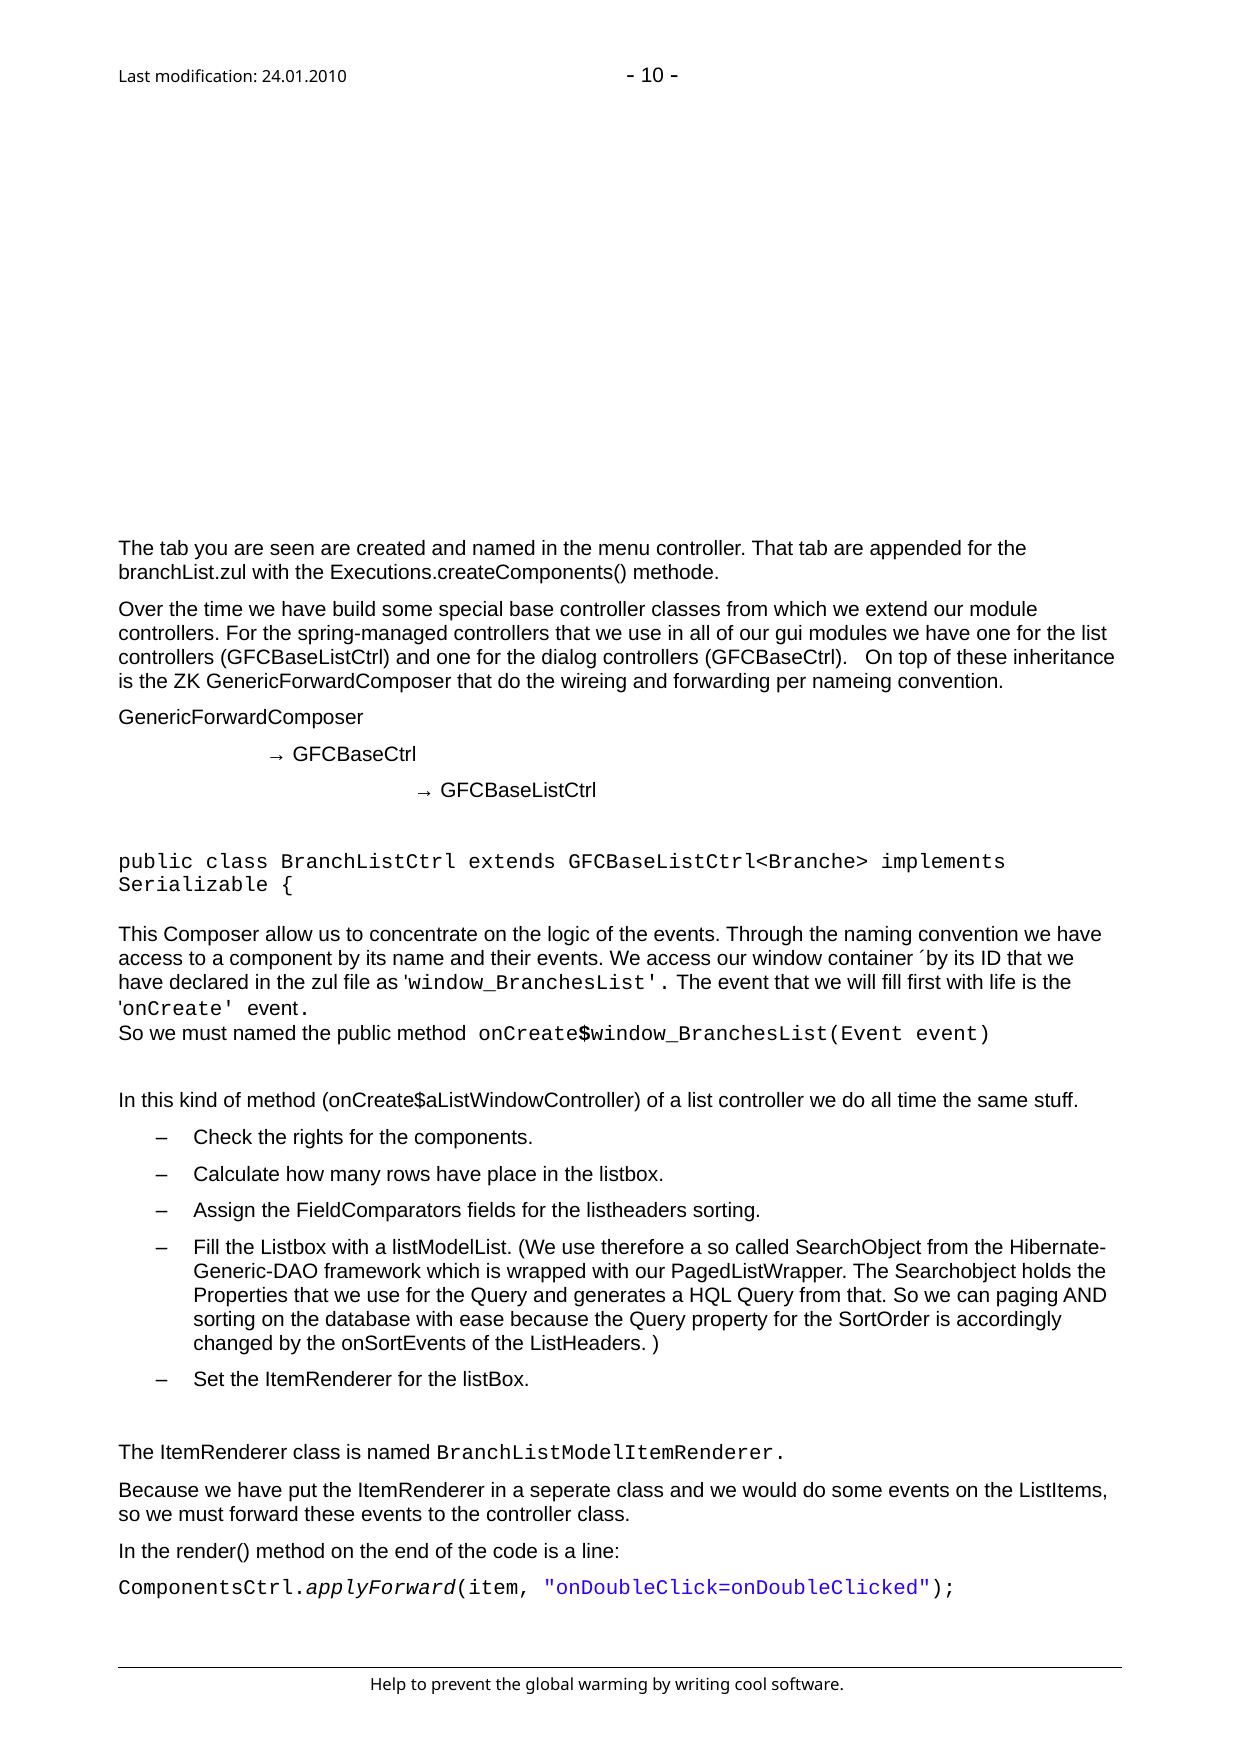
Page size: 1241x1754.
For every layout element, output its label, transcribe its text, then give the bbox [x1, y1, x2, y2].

text In this kind of method (onCreate$aListWindowController) of a list controller we do all time the same stuff. [118, 1088, 1122, 1112]
text Because we have put the ItemRenderer in a seperate class and we would do some events on the ListItems, so we must forward these events to the controller class. [118, 1478, 1122, 1526]
text In the render() method on the end of the code is a line: [118, 1539, 1122, 1564]
text GenericForwardComposer [118, 705, 1122, 729]
list Set the ItemRenderer for the listBox. [156, 1367, 1122, 1391]
text public class BranchListCtrl extends GFCBaseListCtrl<Branche> implements Serializable { [118, 851, 1122, 898]
text So we must named the public method onCreate$window_BranchesList(Event event) [118, 1021, 1122, 1047]
text Over the time we have build some special base controller classes from which we extend our module controllers. For the spring-managed controllers that we use in all of our gui modules we have one for the list controllers (GFCBaseListCtrl) and one for the dialog controllers (GFCBaseCtrl). On top of these inheritance is the ZK GenericForwardComposer that do the wireing and forwarding per nameing convention. [118, 597, 1122, 692]
text → GFCBaseListCtrl [118, 778, 1122, 802]
list Fill the Listbox with a listModelList. (We use therefore a so called SearchObject from the Hibernate-Generic-DAO framework which is wrapped with our PagedListWrapper. The Searchobject holds the Properties that we use for the Query and generates a HQL Query from that. So we can paging AND sorting on the database with ease because the Query property for the SortOrder is accordingly changed by the onSortEvents of the ListHeaders. ) [156, 1234, 1122, 1354]
text This Composer allow us to concentrate on the logic of the events. Through the naming convention we have access to a component by its name and their events. We access our window container ´by its ID that we have declared in the zul file as 'window_BranchesList'. The event that we will fill first with life is the 'onCreate' event. [118, 922, 1122, 1021]
text ComponentsCtrl.applyForward(item, "onDoubleClick=onDoubleClicked"); [118, 1577, 1122, 1601]
list Check the rights for the components. [156, 1125, 1122, 1149]
list Assign the FieldComparators fields for the listheaders sorting. [156, 1198, 1122, 1222]
text The ItemRenderer class is named BranchListModelItemRenderer. [118, 1440, 1122, 1466]
text → GFCBaseCtrl [118, 741, 1122, 765]
list Calculate how many rows have place in the listbox. [156, 1161, 1122, 1185]
text The tab you are seen are created and named in the menu controller. That tab are appended for the branchList.zul with the Executions.createComponents() methode. [118, 536, 1122, 584]
